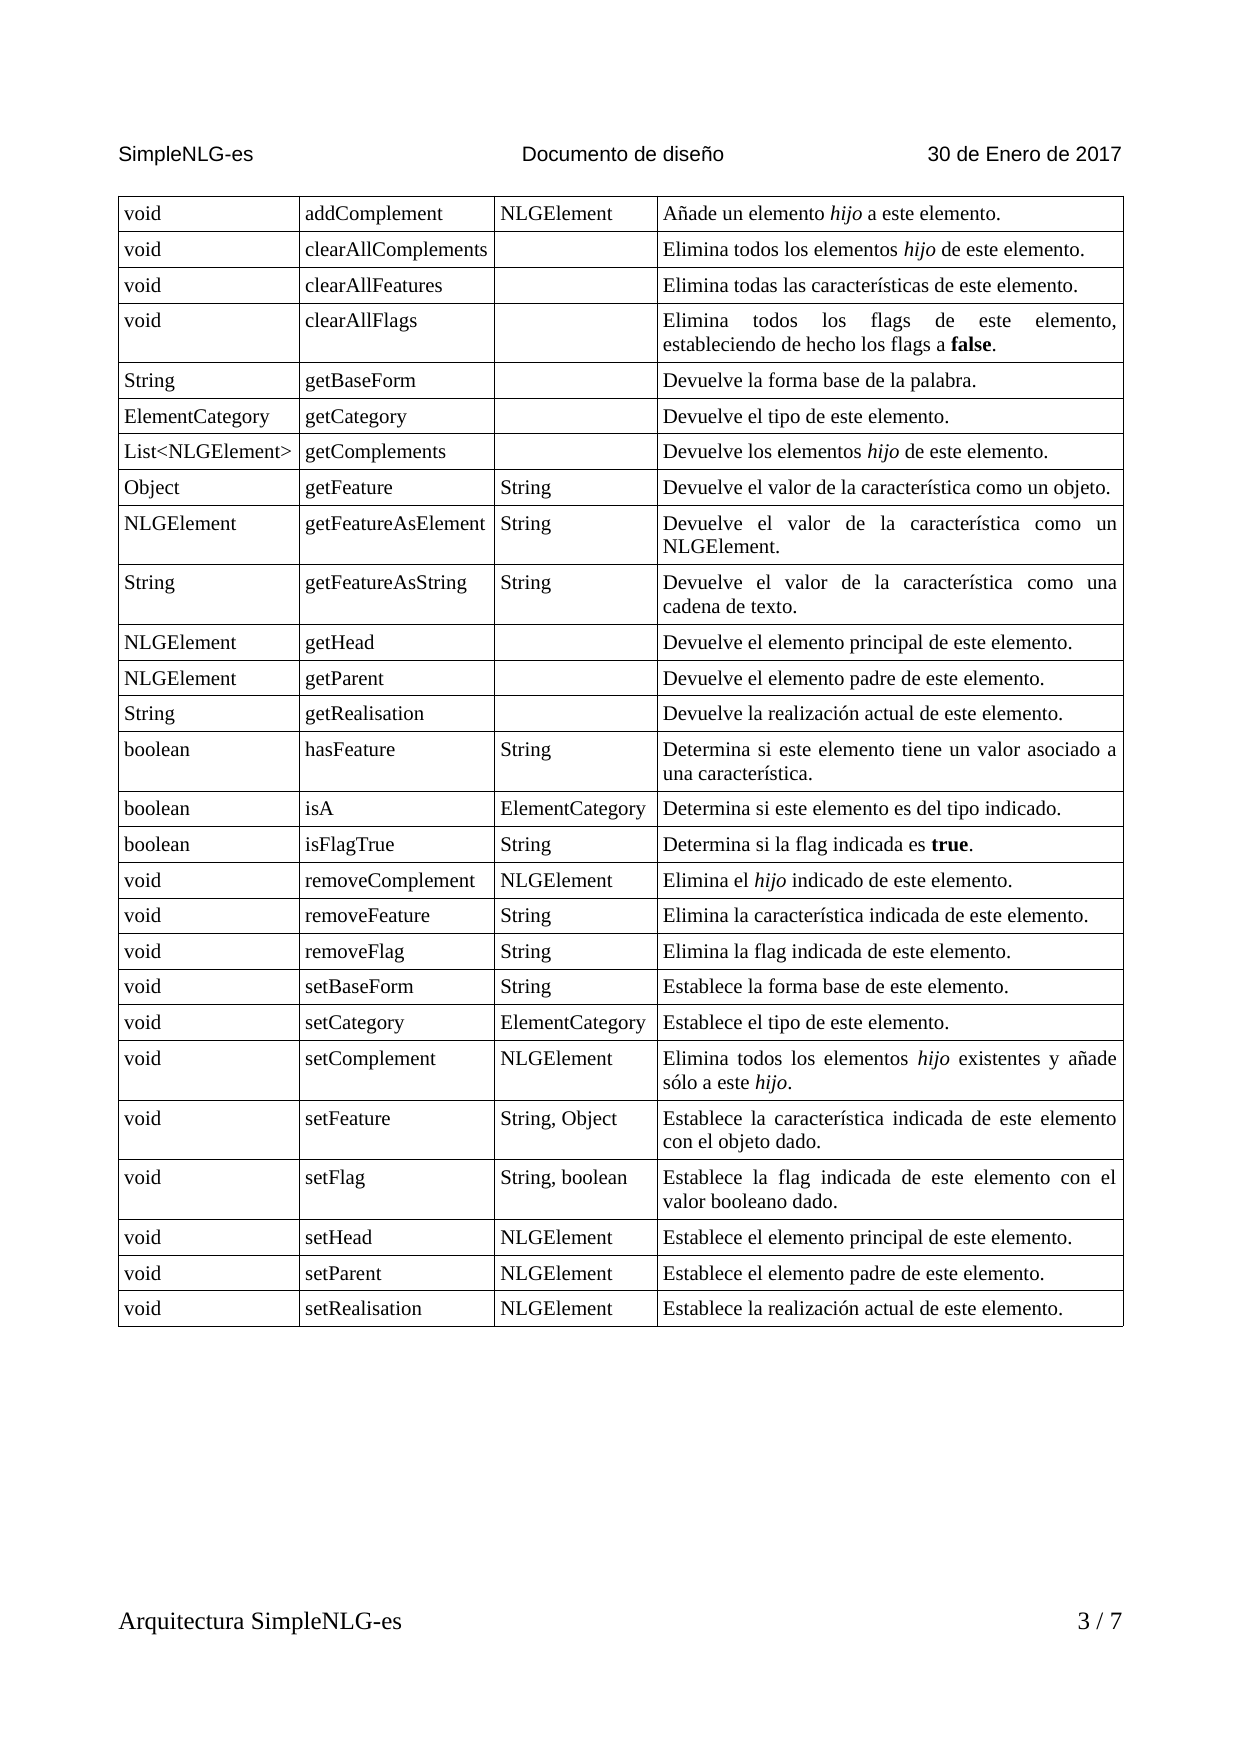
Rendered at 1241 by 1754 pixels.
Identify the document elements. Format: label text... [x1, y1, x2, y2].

table_cell String [495, 732, 657, 791]
table_cell boolean [119, 732, 299, 791]
table_cell [495, 363, 657, 398]
table_cell Elimina todos los elementos hijo de este elemento. [658, 232, 1123, 267]
table_cell void [119, 1101, 299, 1159]
table_cell String, boolean [495, 1160, 657, 1219]
table_cell getFeatureAsElement [300, 506, 494, 564]
table_cell removeFlag [300, 934, 494, 969]
table_cell Devuelve el valor de la característica como un objeto. [658, 470, 1123, 504]
table_cell NLGElement [495, 1220, 657, 1254]
table_cell getComplements [300, 434, 494, 469]
table_cell void [119, 863, 299, 897]
table_cell setFeature [300, 1101, 494, 1159]
table_cell getBaseForm [300, 363, 494, 398]
table_cell boolean [119, 827, 299, 862]
table_cell void [119, 1160, 299, 1219]
table_cell getParent [300, 661, 494, 695]
table_cell Devuelve el tipo de este elemento. [658, 399, 1123, 433]
table_cell Establece el elemento principal de este elemento. [658, 1220, 1123, 1254]
table_cell Establece el elemento padre de este elemento. [658, 1256, 1123, 1290]
table_cell Determina si la flag indicada es true. [658, 827, 1123, 862]
table_cell void [119, 268, 299, 302]
table_cell getFeatureAsString [300, 565, 494, 624]
table_cell Devuelve los elementos hijo de este elemento. [658, 434, 1123, 469]
table_cell void [119, 1256, 299, 1290]
table_cell String [495, 506, 657, 564]
table_cell Establece el tipo de este elemento. [658, 1005, 1123, 1040]
table_cell getCategory [300, 399, 494, 433]
table_cell setHead [300, 1220, 494, 1254]
table_cell void [119, 1041, 299, 1099]
table_cell NLGElement [495, 1041, 657, 1099]
table_cell Elimina el hijo indicado de este elemento. [658, 863, 1123, 897]
table_cell void [119, 232, 299, 267]
table_cell Determina si este elemento tiene un valor asociado a una característica. [658, 732, 1123, 791]
table_cell setFlag [300, 1160, 494, 1219]
table_cell Devuelve el elemento principal de este elemento. [658, 625, 1123, 659]
table_cell Elimina todas las características de este elemento. [658, 268, 1123, 302]
table_cell Devuelve la realización actual de este elemento. [658, 696, 1123, 731]
table_cell Establece la realización actual de este elemento. [658, 1291, 1123, 1326]
table_cell void [119, 1005, 299, 1040]
table_cell NLGElement [119, 661, 299, 695]
table_cell [495, 304, 657, 362]
table_cell [495, 268, 657, 302]
table_cell removeFeature [300, 899, 494, 933]
table_cell getRealisation [300, 696, 494, 731]
table_cell NLGElement [119, 625, 299, 659]
table_cell Devuelve la forma base de la palabra. [658, 363, 1123, 398]
table_cell Devuelve el valor de la característica como una cadena de texto. [658, 565, 1123, 624]
table_cell setRealisation [300, 1291, 494, 1326]
table_cell getFeature [300, 470, 494, 504]
table_cell void [119, 934, 299, 969]
table_cell String [495, 827, 657, 862]
table_cell Elimina la flag indicada de este elemento. [658, 934, 1123, 969]
table_cell clearAllFeatures [300, 268, 494, 302]
table_cell Establece la forma base de este elemento. [658, 970, 1123, 1004]
table_cell setCategory [300, 1005, 494, 1040]
table_cell NLGElement [495, 197, 657, 231]
table_cell void [119, 197, 299, 231]
table_cell ElementCategory [495, 792, 657, 826]
table_cell void [119, 899, 299, 933]
table_cell String [119, 565, 299, 624]
table_cell addComplement [300, 197, 494, 231]
table_cell Establece la característica indicada de este elemento con el objeto dado. [658, 1101, 1123, 1159]
table_cell Devuelve el elemento padre de este elemento. [658, 661, 1123, 695]
table_cell [495, 625, 657, 659]
table_cell Añade un elemento hijo a este elemento. [658, 197, 1123, 231]
table_cell void [119, 1220, 299, 1254]
table_cell isFlagTrue [300, 827, 494, 862]
table_cell Object [119, 470, 299, 504]
table_cell Elimina todos los flags de este elemento, estableciendo de hecho los flags a false. [658, 304, 1123, 362]
table_cell [495, 434, 657, 469]
table_cell [495, 696, 657, 731]
table_cell ElementCategory [119, 399, 299, 433]
table_cell setBaseForm [300, 970, 494, 1004]
table_cell boolean [119, 792, 299, 826]
table_cell [495, 232, 657, 267]
table_cell String [119, 696, 299, 731]
table_cell Elimina todos los elementos hijo existentes y añade sólo a este hijo. [658, 1041, 1123, 1099]
table_cell [495, 399, 657, 433]
table_cell removeComplement [300, 863, 494, 897]
table_cell isA [300, 792, 494, 826]
table_cell Elimina la característica indicada de este elemento. [658, 899, 1123, 933]
table_cell clearAllComplements [300, 232, 494, 267]
table_cell ElementCategory [495, 1005, 657, 1040]
table_cell Determina si este elemento es del tipo indicado. [658, 792, 1123, 826]
table_cell setParent [300, 1256, 494, 1290]
table_cell void [119, 1291, 299, 1326]
table_cell NLGElement [495, 1291, 657, 1326]
table_cell String [495, 470, 657, 504]
table_cell String [495, 899, 657, 933]
table_cell String [495, 970, 657, 1004]
table_cell String, Object [495, 1101, 657, 1159]
table_cell String [495, 565, 657, 624]
table_cell NLGElement [495, 863, 657, 897]
table_cell Establece la flag indicada de este elemento con el valor booleano dado. [658, 1160, 1123, 1219]
table_cell setComplement [300, 1041, 494, 1099]
table_cell void [119, 304, 299, 362]
table_cell [495, 661, 657, 695]
table_cell NLGElement [119, 506, 299, 564]
table_cell List<NLGElement> [119, 434, 299, 469]
table_cell void [119, 970, 299, 1004]
table_cell NLGElement [495, 1256, 657, 1290]
table_cell String [495, 934, 657, 969]
table_cell getHead [300, 625, 494, 659]
table_cell String [119, 363, 299, 398]
table_cell hasFeature [300, 732, 494, 791]
table_cell clearAllFlags [300, 304, 494, 362]
table_cell Devuelve el valor de la característica como un NLGElement. [658, 506, 1123, 564]
